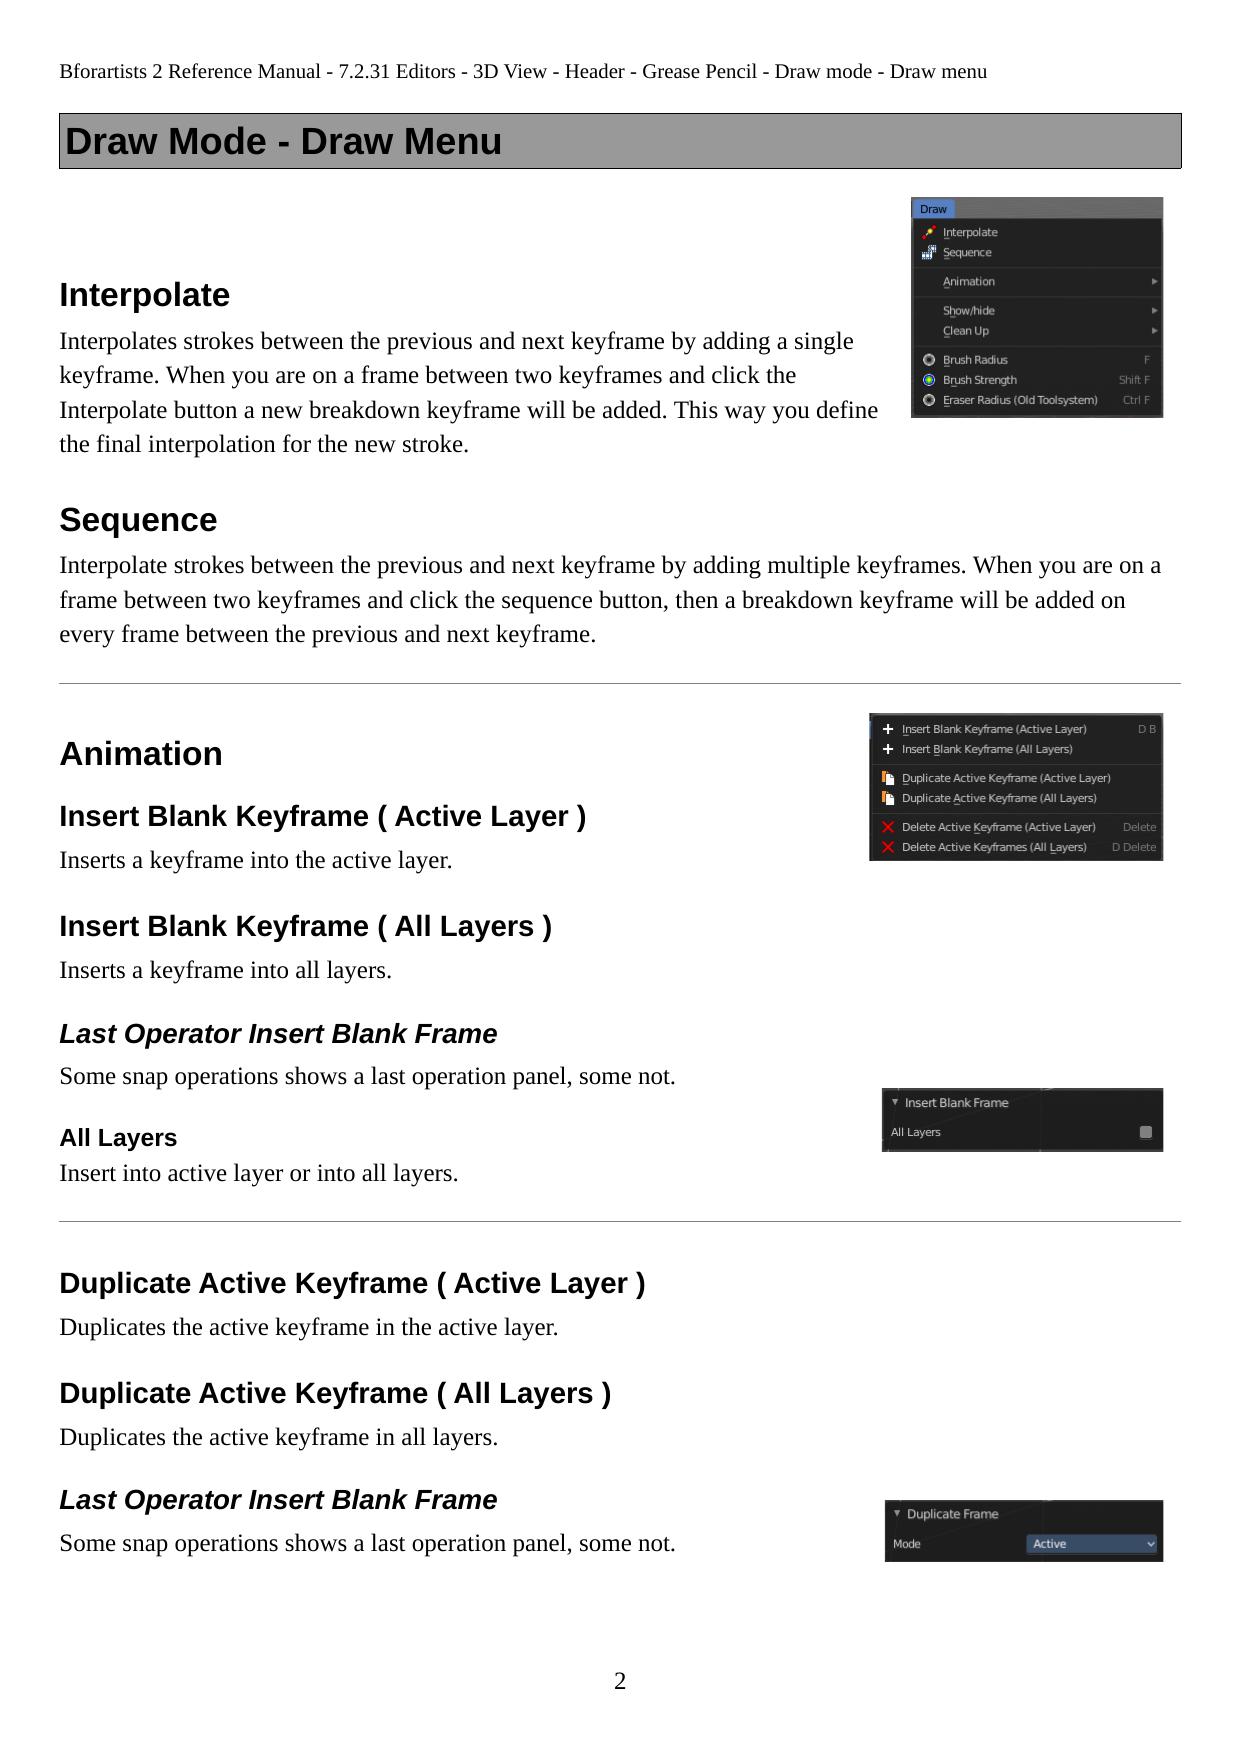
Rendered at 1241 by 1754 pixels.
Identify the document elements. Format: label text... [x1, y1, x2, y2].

text Inserts a keyframe into all layers. [59, 956, 1181, 984]
text Insert into active layer or into all layers. [59, 1158, 1181, 1187]
picture [884, 1500, 1164, 1562]
subtitle Last Operator Insert Blank Frame [59, 1017, 1181, 1049]
picture [869, 713, 1164, 861]
subtitle Animation [59, 734, 869, 772]
subtitle Last Operator Insert Blank Frame [59, 1483, 1181, 1515]
subtitle Insert Blank Keyframe ( Active Layer ) [59, 799, 869, 833]
subtitle Insert Blank Keyframe ( All Layers ) [59, 909, 1181, 943]
text Interpolate strokes between the previous and next keyframe by adding multiple keyframes. When you are on a frame between two keyframes and click the sequence button, then a breakdown keyframe will be added on every frame between the previous and next keyframe. [59, 551, 1181, 648]
text Interpolates strokes between the previous and next keyframe by adding a single keyframe. When you are on a frame between two keyframes and click the Interpolate button a new breakdown keyframe will be added. This way you define the final interpolation for the new stroke. [59, 326, 1181, 458]
text Duplicates the active keyframe in the active layer. [59, 1312, 1181, 1341]
picture [881, 1088, 1164, 1152]
text Duplicates the active keyframe in all layers. [59, 1422, 1181, 1451]
subtitle [1164, 1123, 1181, 1152]
text Inserts a keyframe into the active layer. [59, 846, 1181, 874]
text Some snap operations shows a last operation panel, some not. [59, 1061, 1181, 1090]
picture [911, 197, 1164, 418]
subtitle [1164, 734, 1181, 772]
subtitle Duplicate Active Keyframe ( All Layers ) [59, 1376, 1181, 1409]
table_header Draw Mode - Draw Menu [60, 114, 1181, 168]
subtitle Sequence [59, 499, 1181, 538]
subtitle Interpolate [59, 275, 911, 314]
subtitle All Layers [59, 1123, 881, 1152]
subtitle Duplicate Active Keyframe ( Active Layer ) [59, 1266, 1181, 1299]
subtitle [1164, 275, 1181, 314]
text Some snap operations shows a last operation panel, some not. [59, 1528, 884, 1556]
